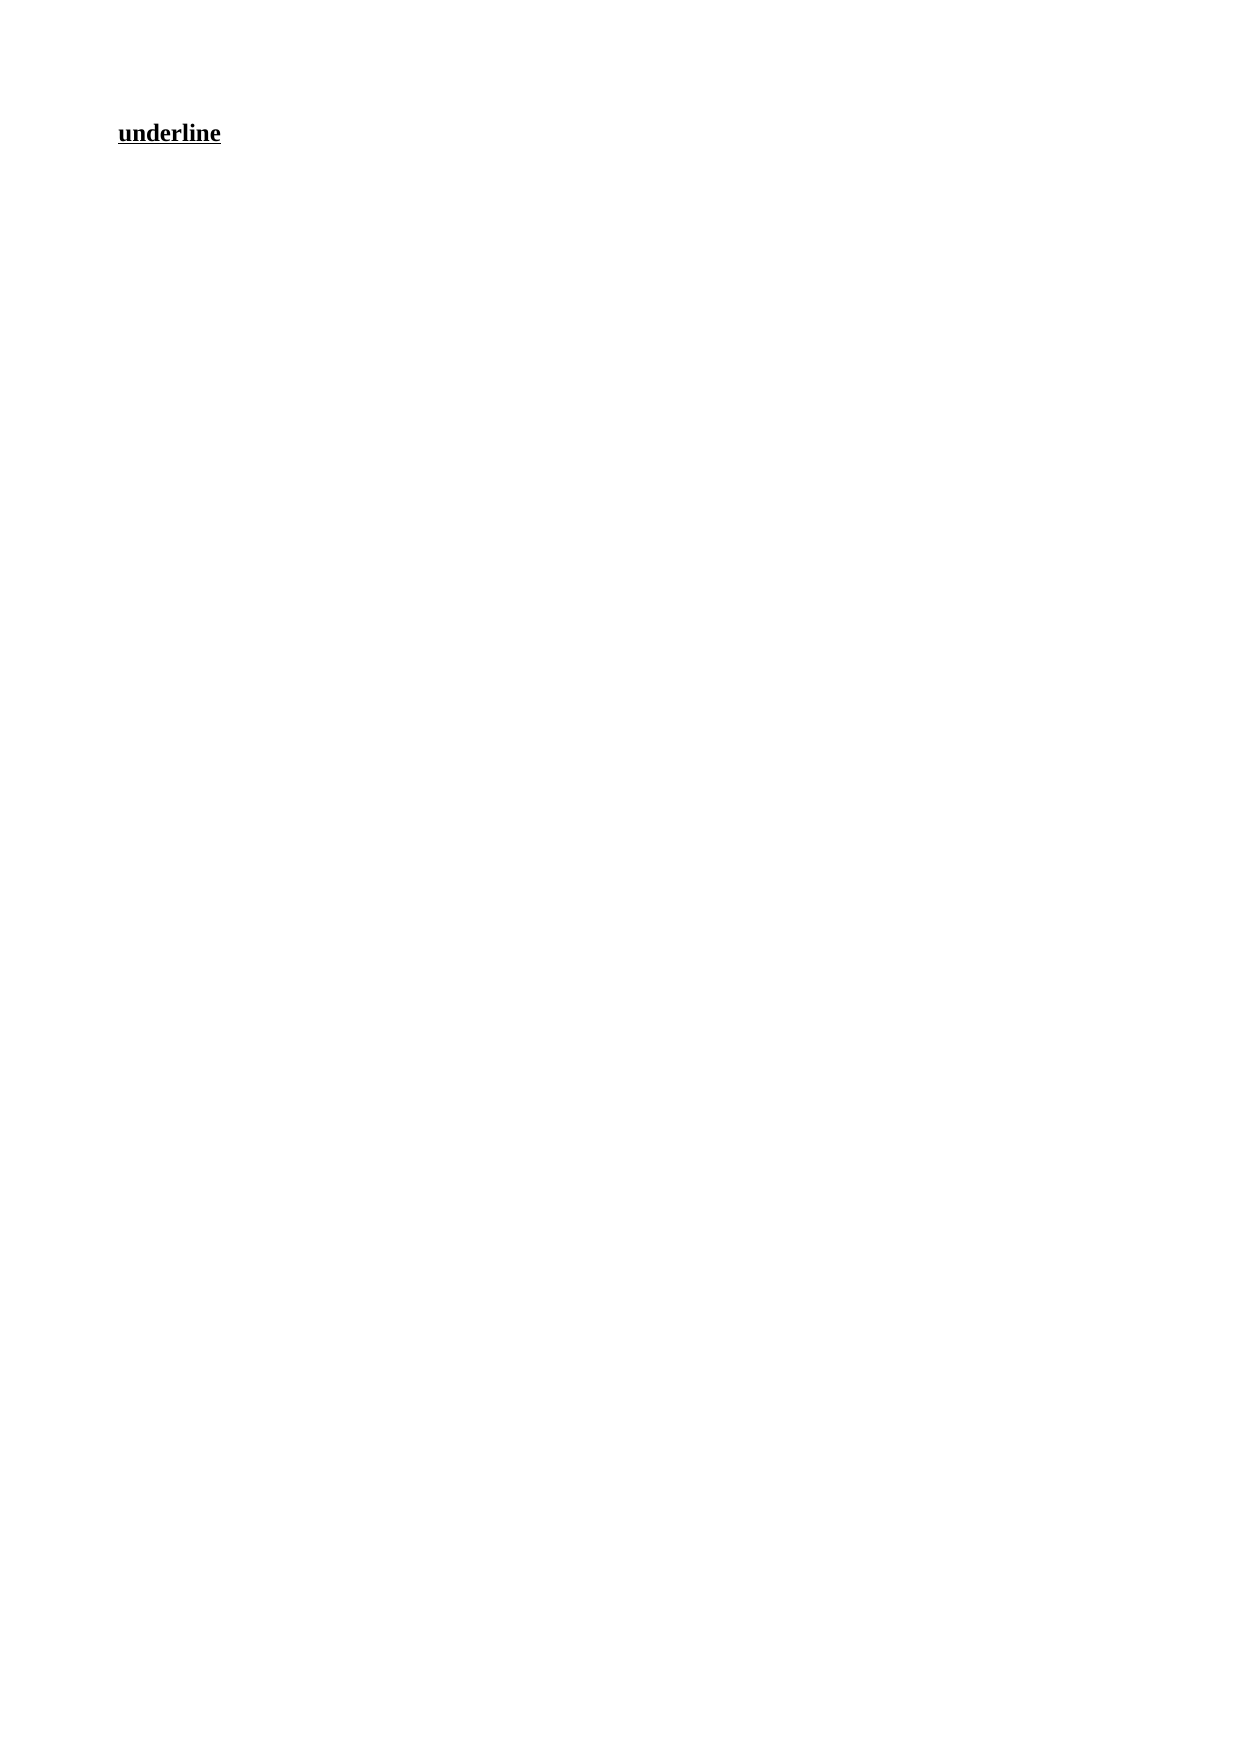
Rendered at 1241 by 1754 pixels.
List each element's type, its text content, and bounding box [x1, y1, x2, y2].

text underline [118, 118, 1122, 147]
